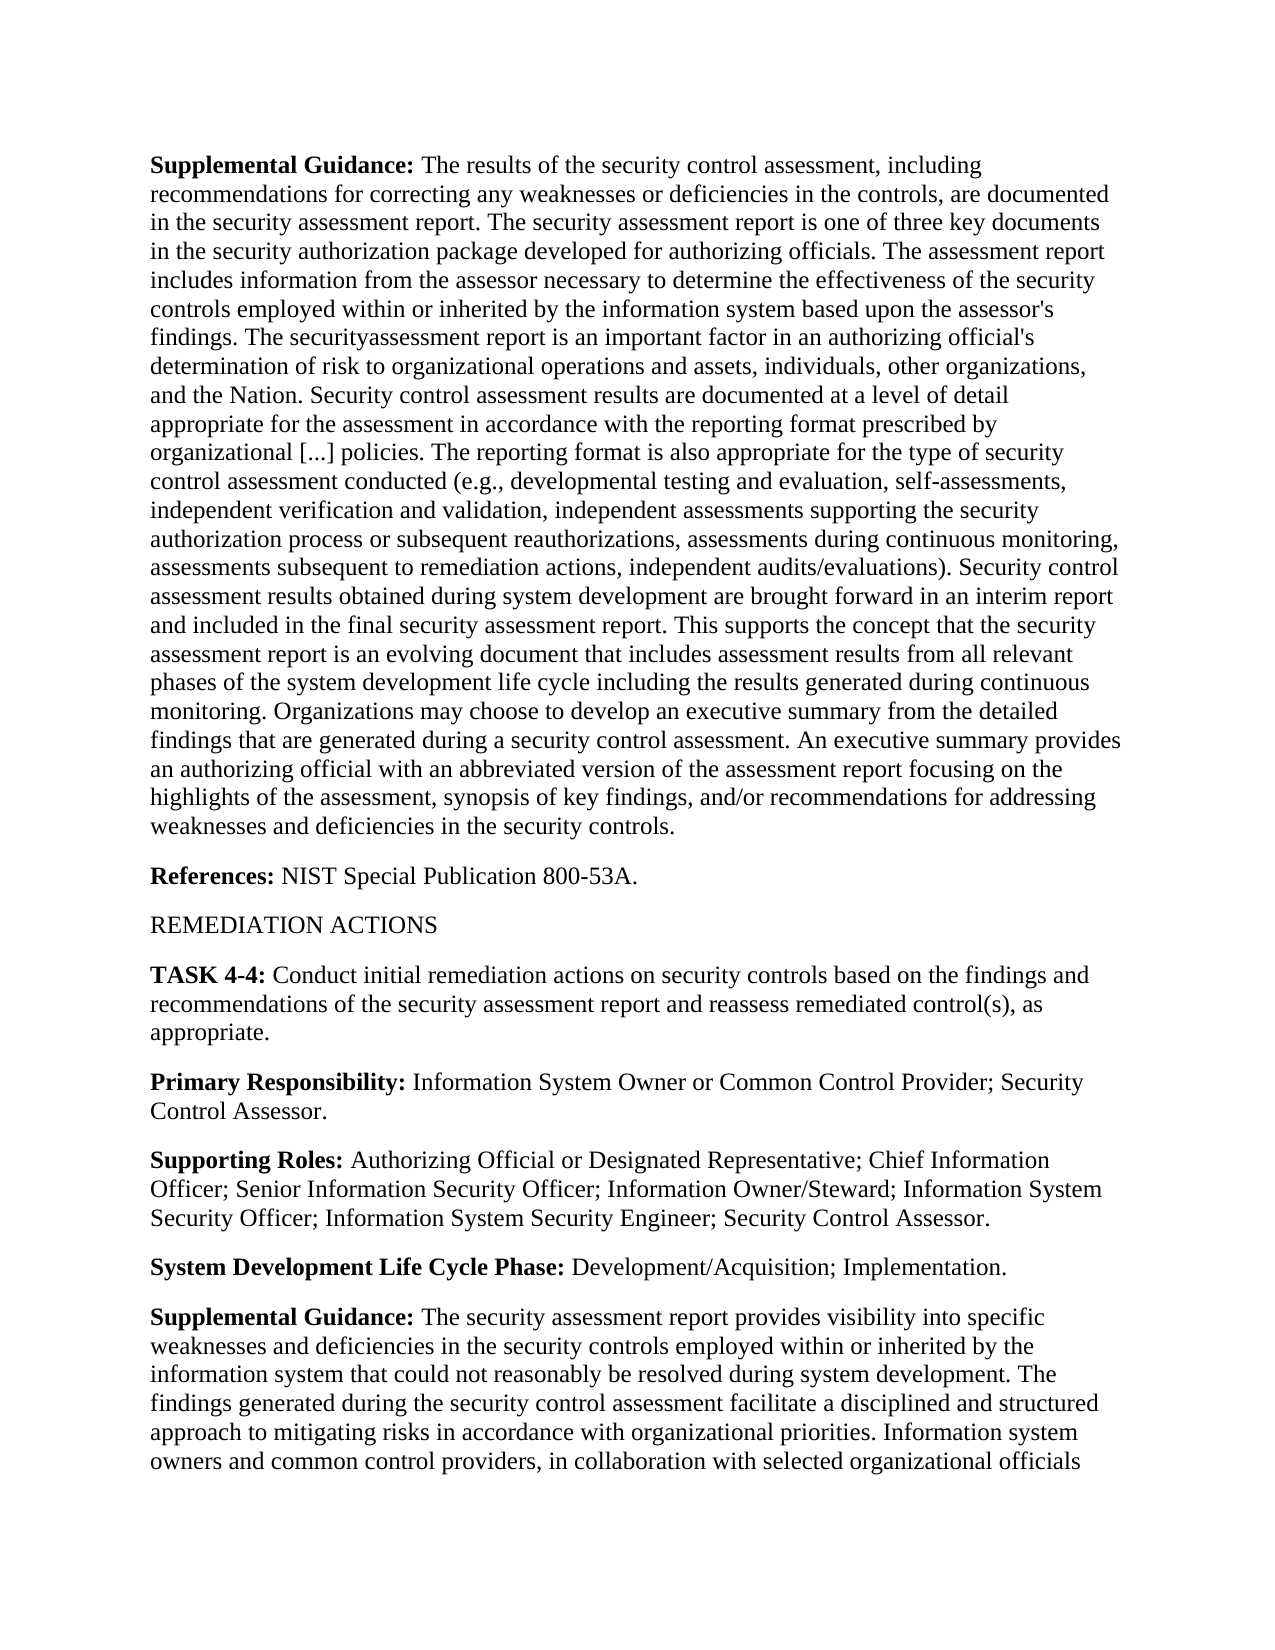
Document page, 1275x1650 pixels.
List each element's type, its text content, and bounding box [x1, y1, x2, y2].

text System Development Life Cycle Phase: Development/Acquisition; Implementation. [150, 1252, 1125, 1281]
text Supplemental Guidance: The security assessment report provides visibility into specific weaknesses and deficiencies in the security controls employed within or inherited by the information system that could not reasonably be resolved during system development. The findings generated during the security control assessment facilitate a disciplined and structured approach to mitigating risks in accordance with organizational priorities. Information system owners and common control providers, in collaboration with selected organizational officials [150, 1302, 1125, 1474]
text Primary Responsibility: Information System Owner or Common Control Provider; Security Control Assessor. [150, 1067, 1125, 1124]
text REMEDIATION ACTIONS [150, 910, 1125, 939]
text References: NIST Special Publication 800-53A. [150, 861, 1125, 889]
text Supplemental Guidance: The results of the security control assessment, including recommendations for correcting any weaknesses or deficiencies in the controls, are documented in the security assessment report. The security assessment report is one of three key documents in the security authorization package developed for authorizing officials. The assessment report includes information from the assessor necessary to determine the effectiveness of the security controls employed within or inherited by the information system based upon the assessor's findings. The securityassessment report is an important factor in an authorizing official's determination of risk to organizational operations and assets, individuals, other organizations, and the Nation. Security control assessment results are documented at a level of detail appropriate for the assessment in accordance with the reporting format prescribed by organizational [...] policies. The reporting format is also appropriate for the type of security control assessment conducted (e.g., developmental testing and evaluation, self-assessments, independent verification and validation, independent assessments supporting the security authorization process or subsequent reauthorizations, assessments during continuous monitoring, assessments subsequent to remediation actions, independent audits/evaluations). Security control assessment results obtained during system development are brought forward in an interim report and included in the final security assessment report. This supports the concept that the security assessment report is an evolving document that includes assessment results from all relevant phases of the system development life cycle including the results generated during continuous monitoring. Organizations may choose to develop an executive summary from the detailed findings that are generated during a security control assessment. An executive summary provides an authorizing official with an abbreviated version of the assessment report focusing on the highlights of the assessment, synopsis of key findings, and/or recommendations for addressing weaknesses and deficiencies in the security controls. [150, 150, 1125, 840]
text TASK 4-4: Conduct initial remediation actions on security controls based on the findings and recommendations of the security assessment report and reassess remediated control(s), as appropriate. [150, 960, 1125, 1046]
text Supporting Roles: Authorizing Official or Designated Representative; Chief Information Officer; Senior Information Security Officer; Information Owner/Steward; Information System Security Officer; Information System Security Engineer; Security Control Assessor. [150, 1145, 1125, 1232]
